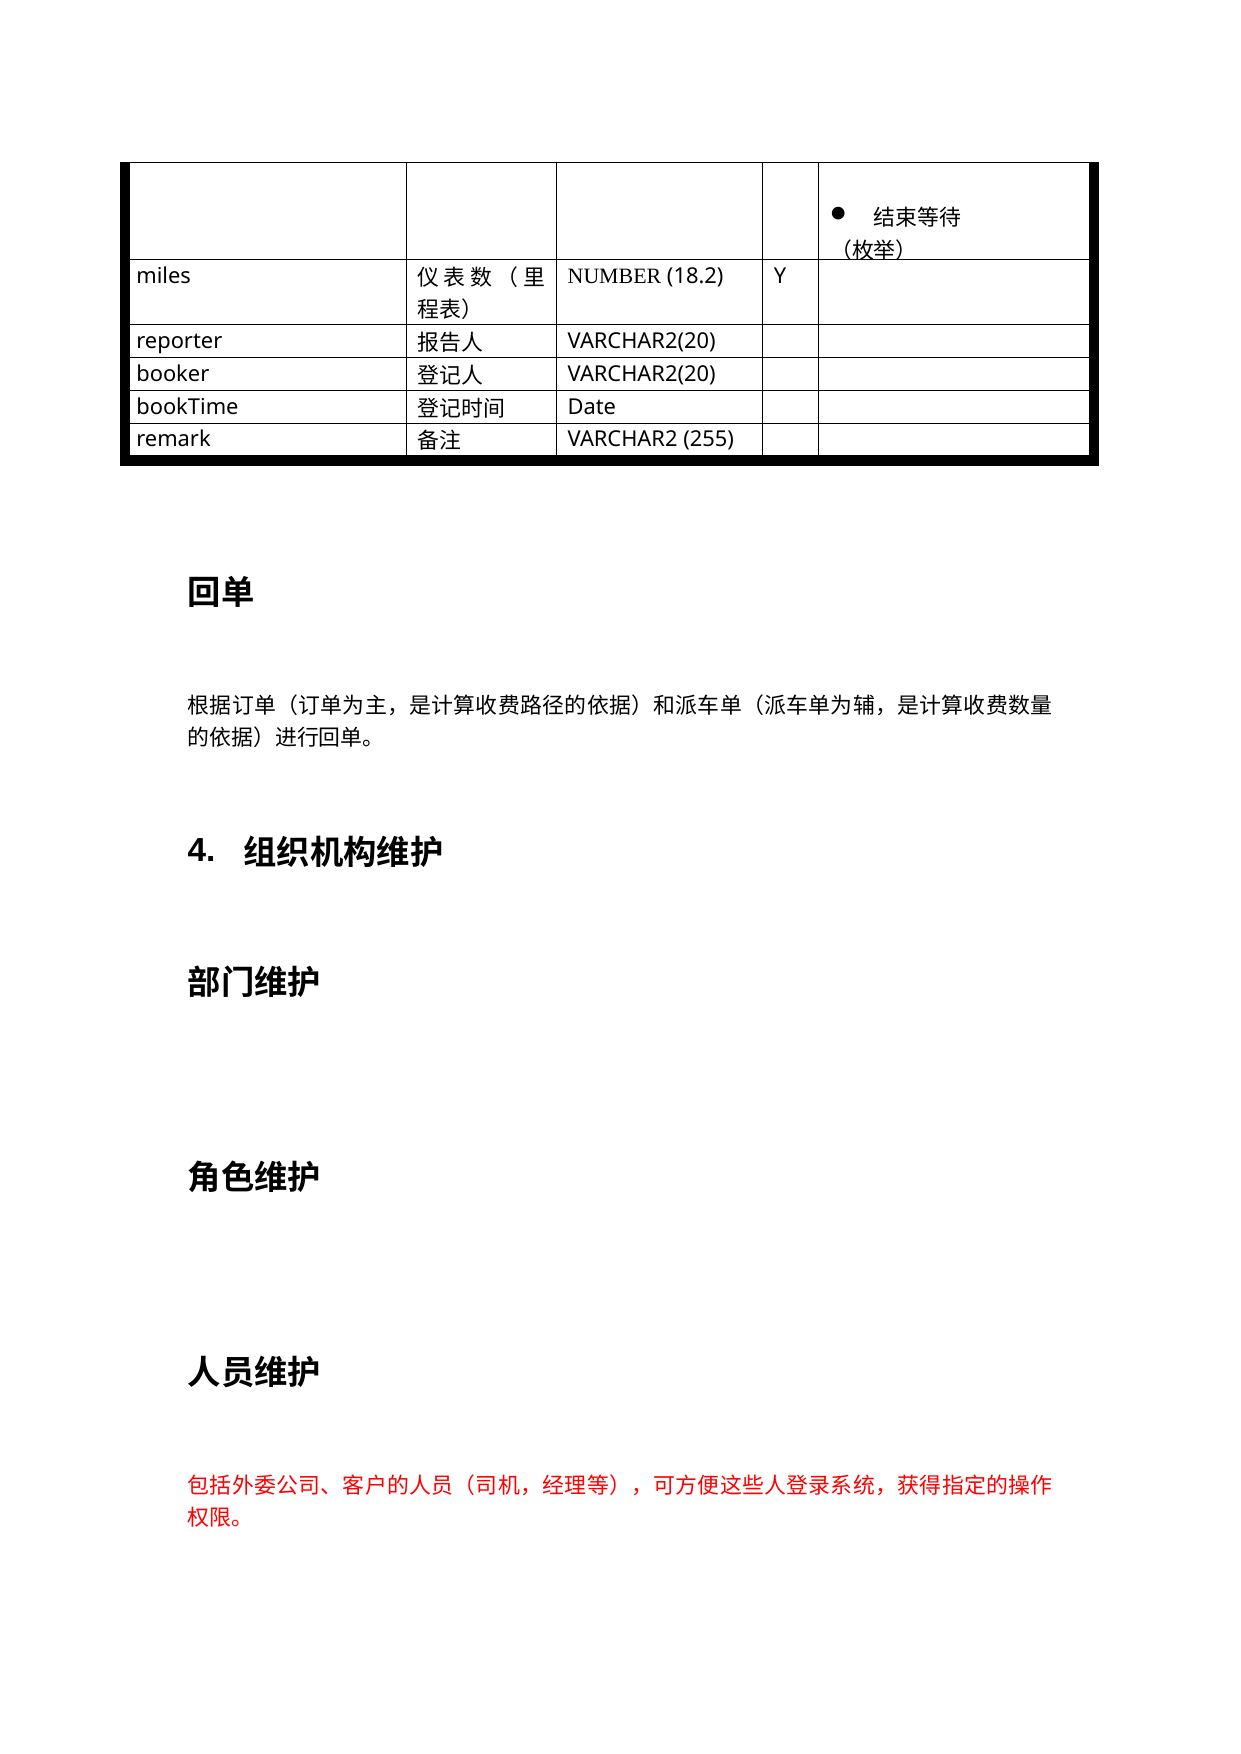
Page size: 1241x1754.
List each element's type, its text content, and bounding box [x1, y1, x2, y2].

table_cell [407, 163, 556, 259]
table_cell 登记时间 [407, 391, 556, 422]
table_cell [819, 358, 1089, 390]
table_cell [130, 163, 406, 259]
table_cell [763, 163, 818, 259]
table_cell Date [557, 391, 762, 422]
subtitle 部门维护 [187, 942, 1053, 1007]
table_cell [819, 424, 1089, 455]
table_cell remark [130, 424, 406, 455]
table_cell VARCHAR2 (255) [557, 424, 762, 455]
table_cell reporter [130, 325, 406, 357]
subtitle 回单 [187, 552, 1053, 617]
table_cell 仪表数（里程表） [407, 260, 556, 324]
table_cell 开始等待 结束等待 （枚举） [819, 163, 1089, 259]
table_cell 登记人 [407, 358, 556, 390]
table_cell [763, 325, 818, 357]
subtitle 4. 组织机构维护 [187, 812, 1053, 877]
subtitle 角色维护 [187, 1137, 1053, 1202]
text 包括外委公司、客户的人员（司机，经理等），可方便这些人登录系统，获得指定的操作权限。 [187, 1462, 1053, 1527]
table_cell NUMBER (18.2) [557, 260, 762, 324]
table_cell [819, 260, 1089, 324]
table_cell miles [130, 260, 406, 324]
table_cell Y [763, 260, 818, 324]
table_cell [557, 163, 762, 259]
table_cell [819, 325, 1089, 357]
subtitle 人员维护 [187, 1332, 1053, 1397]
table_cell booker [130, 358, 406, 390]
table_cell VARCHAR2(20) [557, 325, 762, 357]
table_cell 备注 [407, 424, 556, 455]
text 根据订单（订单为主，是计算收费路径的依据）和派车单（派车单为辅，是计算收费数量的依据）进行回单。 [187, 682, 1053, 747]
table_cell [819, 391, 1089, 422]
table_cell 报告人 [407, 325, 556, 357]
table_cell [763, 391, 818, 422]
table_cell [763, 424, 818, 455]
table_cell bookTime [130, 391, 406, 422]
table_cell VARCHAR2(20) [557, 358, 762, 390]
table_cell [763, 358, 818, 390]
